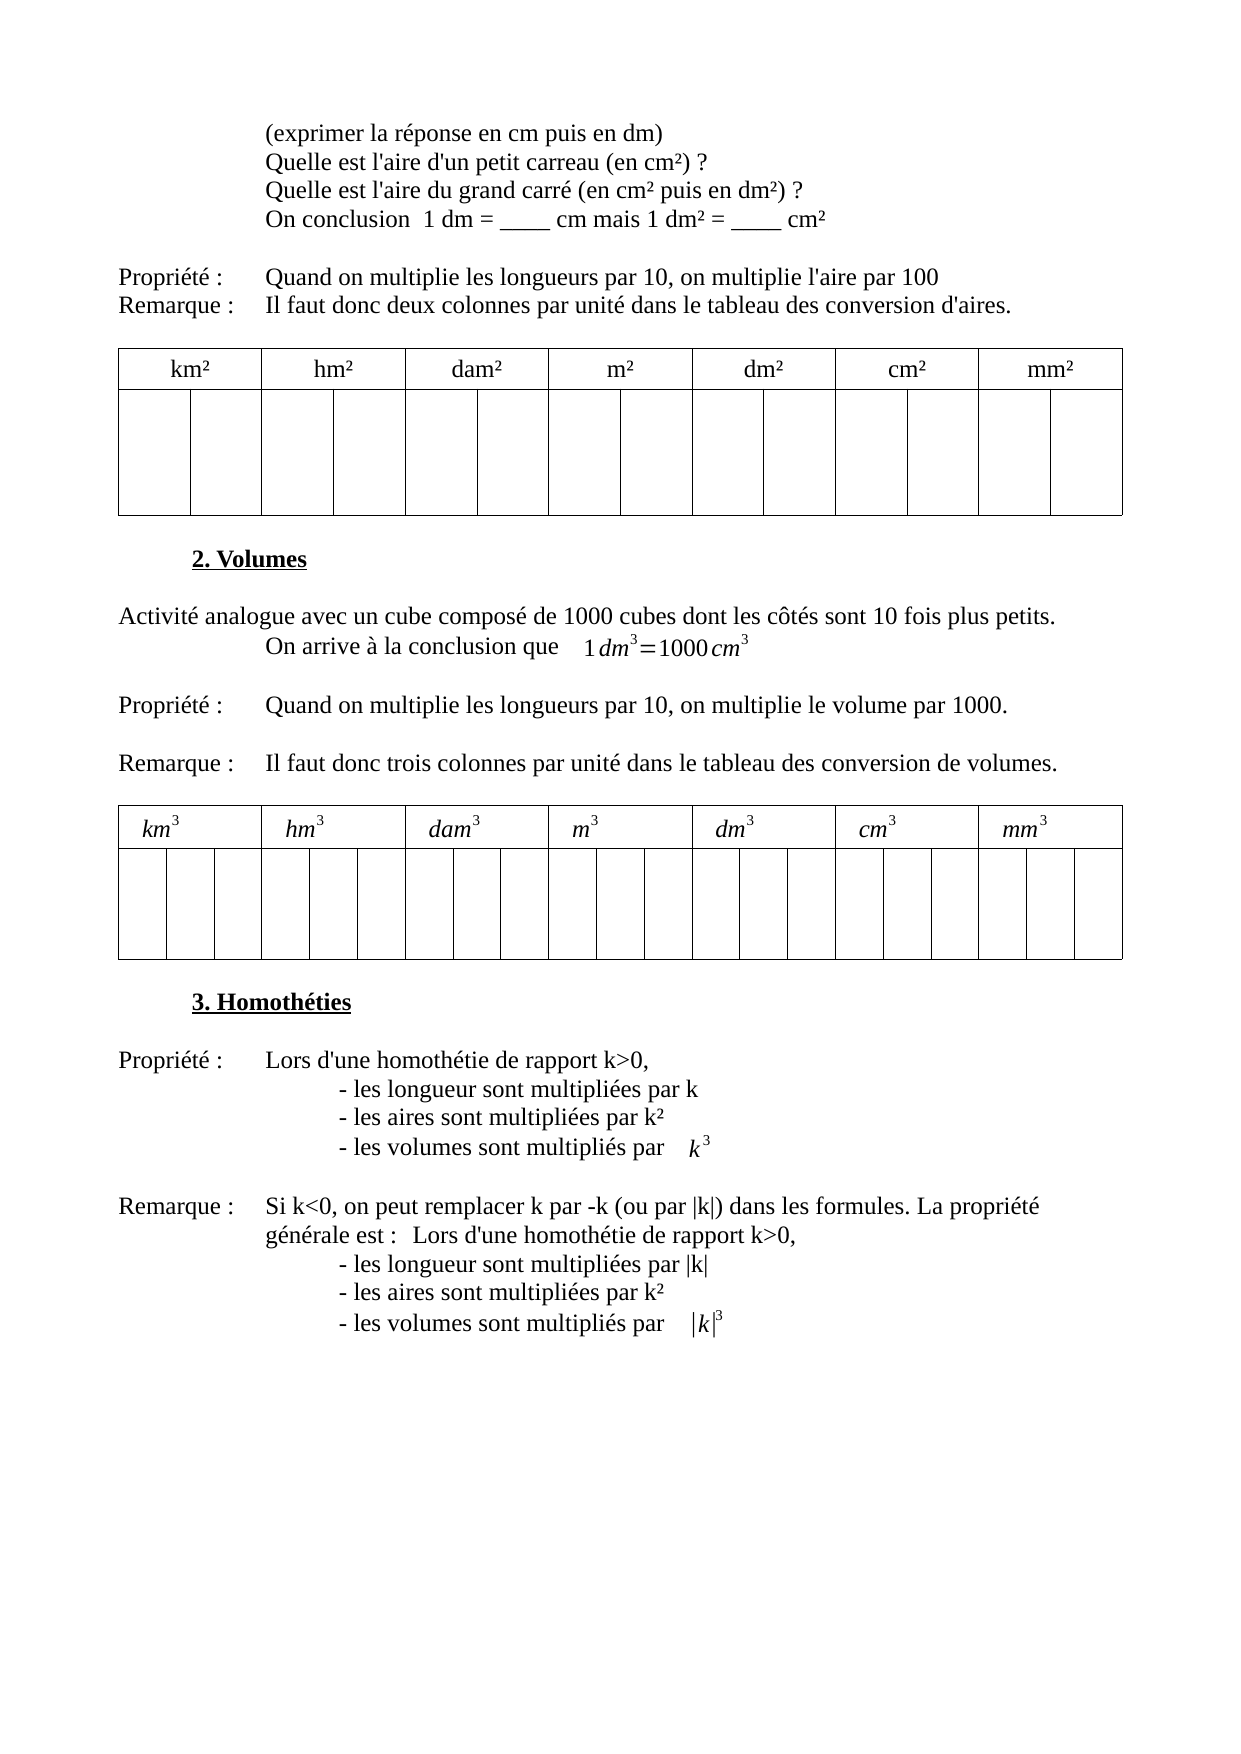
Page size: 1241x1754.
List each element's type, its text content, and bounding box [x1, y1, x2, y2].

text Quelle est l'aire du grand carré (en cm² puis en dm²) ? [118, 176, 1122, 204]
table_cell [1027, 849, 1074, 959]
table_header [693, 806, 835, 848]
text - les aires sont multipliées par k² [118, 1102, 1122, 1131]
text Propriété : Quand on multiplie les longueurs par 10, on multiplie l'aire par 100 [118, 262, 1122, 291]
table_cell [740, 849, 787, 959]
table_header km² [119, 349, 261, 388]
text - les longueur sont multipliées par |k| [118, 1249, 1122, 1277]
table_cell [406, 390, 477, 515]
table_cell [932, 849, 978, 959]
table_cell [836, 390, 907, 515]
table_cell [693, 849, 739, 959]
text (exprimer la réponse en cm puis en dm) [118, 118, 1122, 147]
table_cell [478, 390, 548, 515]
table_header cm² [836, 349, 978, 388]
table_cell [836, 849, 883, 959]
text - les longueur sont multipliées par k [118, 1074, 1122, 1102]
table_header mm² [979, 349, 1122, 388]
table_cell [979, 390, 1050, 515]
table_cell [908, 390, 978, 515]
table_cell [764, 390, 835, 515]
text Activité analogue avec un cube composé de 1000 cubes dont les côtés sont 10 fois plus petits. [118, 601, 1122, 630]
table_cell [549, 390, 620, 515]
table_cell [406, 849, 453, 959]
table_header m² [549, 349, 692, 388]
text - les volumes sont multipliés par [118, 1306, 1122, 1338]
table_cell [454, 849, 500, 959]
table_header [979, 806, 1122, 848]
text 3. Homothéties [118, 987, 1122, 1016]
table_cell [693, 390, 763, 515]
table_cell [119, 390, 190, 515]
text Remarque : Il faut donc deux colonnes par unité dans le tableau des conversion d'aires. [118, 291, 1122, 319]
text Remarque : Il faut donc trois colonnes par unité dans le tableau des conversion de volumes. [118, 748, 1122, 776]
text On arrive à la conclusion que [118, 630, 1122, 661]
text Quelle est l'aire d'un petit carreau (en cm²) ? [118, 147, 1122, 176]
table_cell [215, 849, 261, 959]
table_cell [979, 849, 1026, 959]
table_cell [262, 849, 309, 959]
table_header hm² [262, 349, 405, 388]
text - les volumes sont multipliés par [118, 1131, 1122, 1162]
table_header [262, 806, 405, 848]
text On conclusion 1 dm = ____ cm mais 1 dm² = ____ cm² [118, 204, 1122, 233]
table_header [406, 806, 548, 848]
table_header [549, 806, 692, 848]
table_cell [884, 849, 931, 959]
table_cell [358, 849, 405, 959]
table_header [836, 806, 978, 848]
table_header [119, 806, 261, 848]
table_cell [621, 390, 692, 515]
text 2. Volumes [118, 544, 1122, 573]
text - les aires sont multipliées par k² [118, 1277, 1122, 1306]
table_cell [119, 849, 166, 959]
table_cell [1051, 390, 1122, 515]
text Propriété : Quand on multiplie les longueurs par 10, on multiplie le volume par 1000. [118, 690, 1122, 719]
text Remarque : Si k<0, on peut remplacer k par -k (ou par |k|) dans les formules. La propriété générale est : Lors d'une homothétie de rapport k>0, [118, 1191, 1122, 1249]
text Propriété : Lors d'une homothétie de rapport k>0, [118, 1045, 1122, 1074]
table_cell [549, 849, 596, 959]
table_cell [645, 849, 692, 959]
table_cell [262, 390, 333, 515]
table_cell [334, 390, 405, 515]
table_cell [167, 849, 214, 959]
table_header dm² [693, 349, 835, 388]
table_header dam² [406, 349, 548, 388]
table_cell [501, 849, 548, 959]
table_cell [310, 849, 357, 959]
table_cell [191, 390, 261, 515]
table_cell [1075, 849, 1122, 959]
table_cell [597, 849, 644, 959]
table_cell [788, 849, 835, 959]
